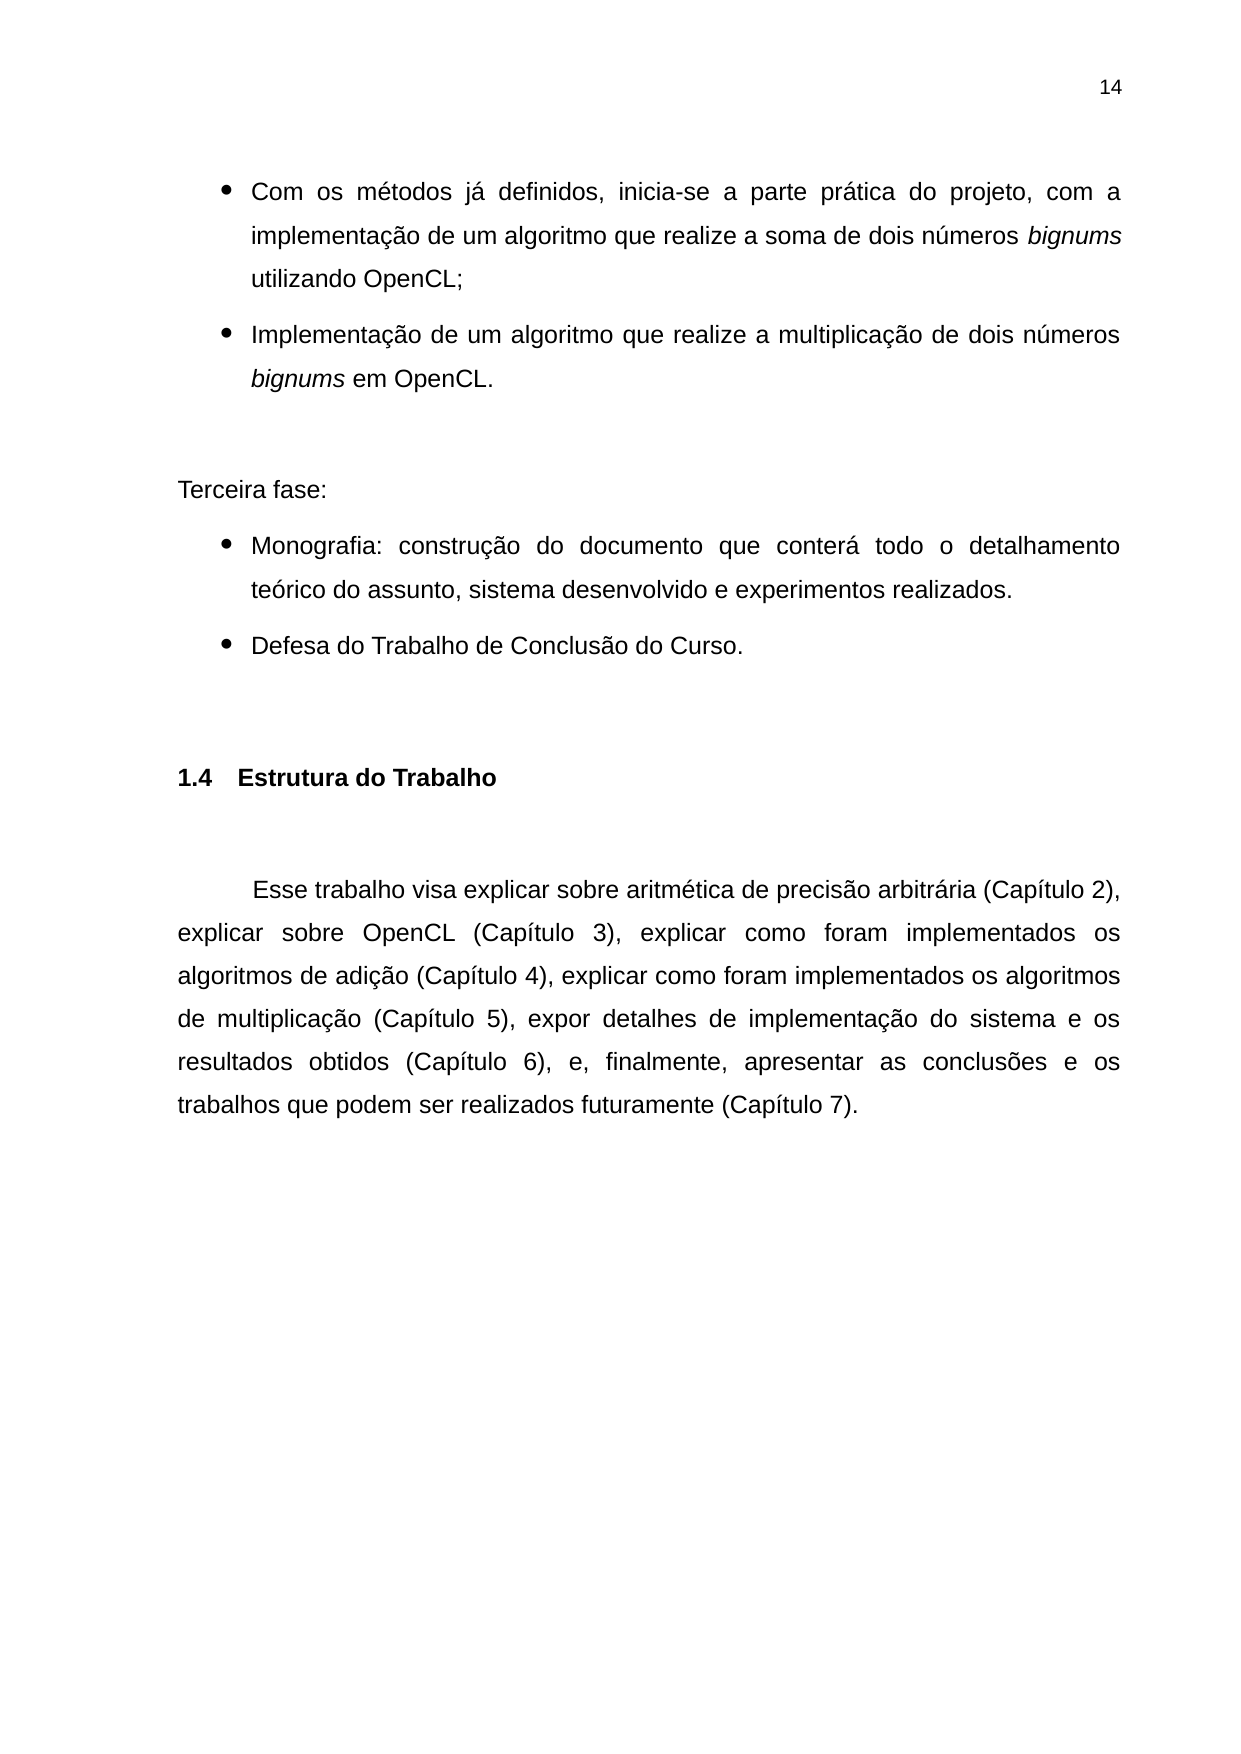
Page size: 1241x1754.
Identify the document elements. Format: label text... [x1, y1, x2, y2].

list Implementação de um algoritmo que realize a multiplicação de dois números bignums em OpenCL. [221, 320, 1122, 393]
list Monografia: construção do documento que conterá todo o detalhamento teórico do assunto, sistema desenvolvido e experimentos realizados. [221, 531, 1122, 604]
list Com os métodos já definidos, inicia-se a parte prática do projeto, com a implementação de um algoritmo que realize a soma de dois números bignums utilizando OpenCL; [221, 177, 1122, 293]
subtitle 1.4 Estrutura do Trabalho [177, 763, 1122, 792]
list Defesa do Trabalho de Conclusão do Curso. [221, 631, 1122, 661]
text Esse trabalho visa explicar sobre aritmética de precisão arbitrária (Capítulo 2), explicar sobre OpenCL (Capítulo 3), explicar como foram implementados os algoritmos de adição (Capítulo 4), explicar como foram implementados os algoritmos de multiplicação (Capítulo 5), expor detalhes de implementação do sistema e os resultados obtidos (Capítulo 6), e, finalmente, apresentar as conclusões e os trabalhos que podem ser realizados futuramente (Capítulo 7). [177, 875, 1122, 1119]
text Terceira fase: [177, 476, 1122, 504]
